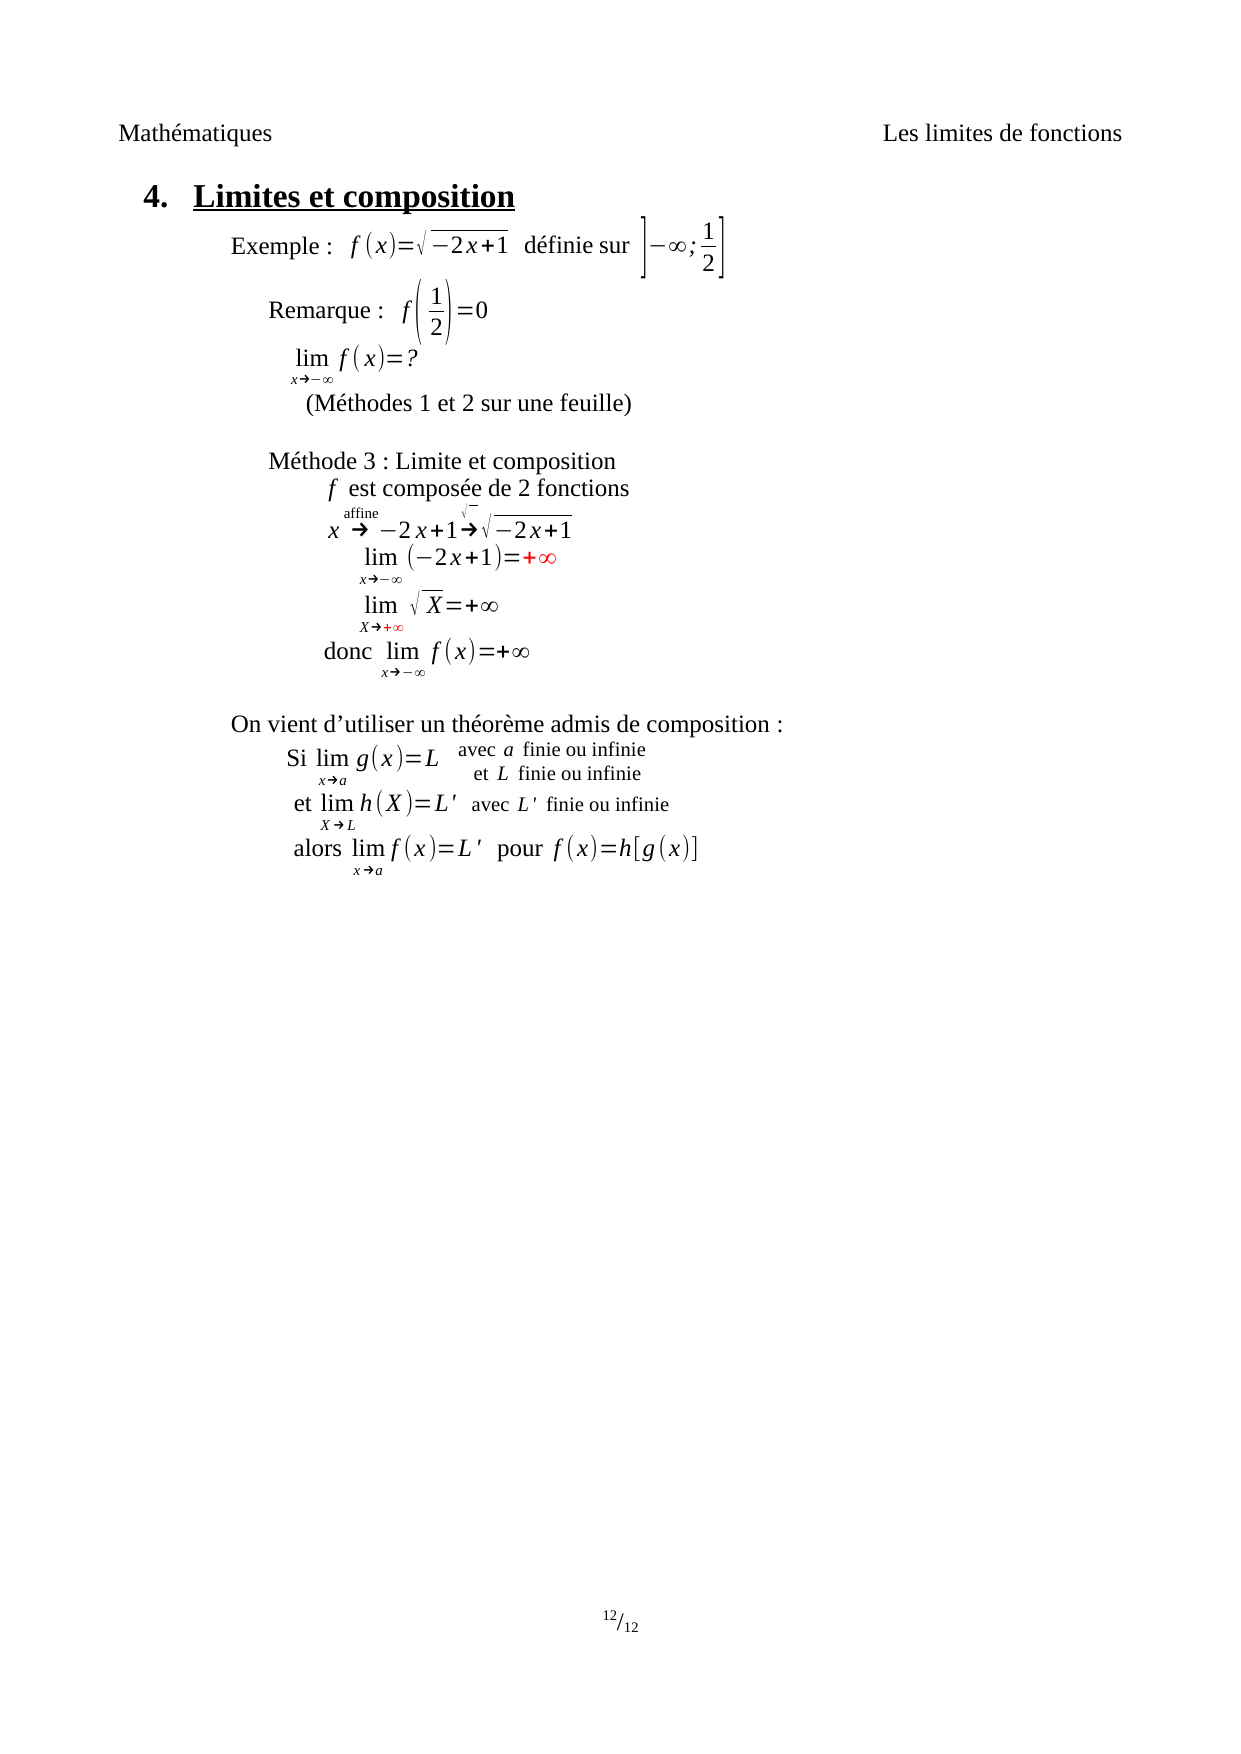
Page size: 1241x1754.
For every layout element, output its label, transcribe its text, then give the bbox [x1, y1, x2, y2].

list On vient d’utiliser un théorème admis de composition : [193, 709, 1122, 738]
list Limites et composition [156, 176, 1122, 215]
list Méthode 3 : Limite et composition [231, 446, 1122, 475]
list (Méthodes 1 et 2 sur une feuille) [268, 388, 1122, 417]
list Exemple : [193, 215, 1122, 279]
list Remarque : [231, 279, 1122, 344]
